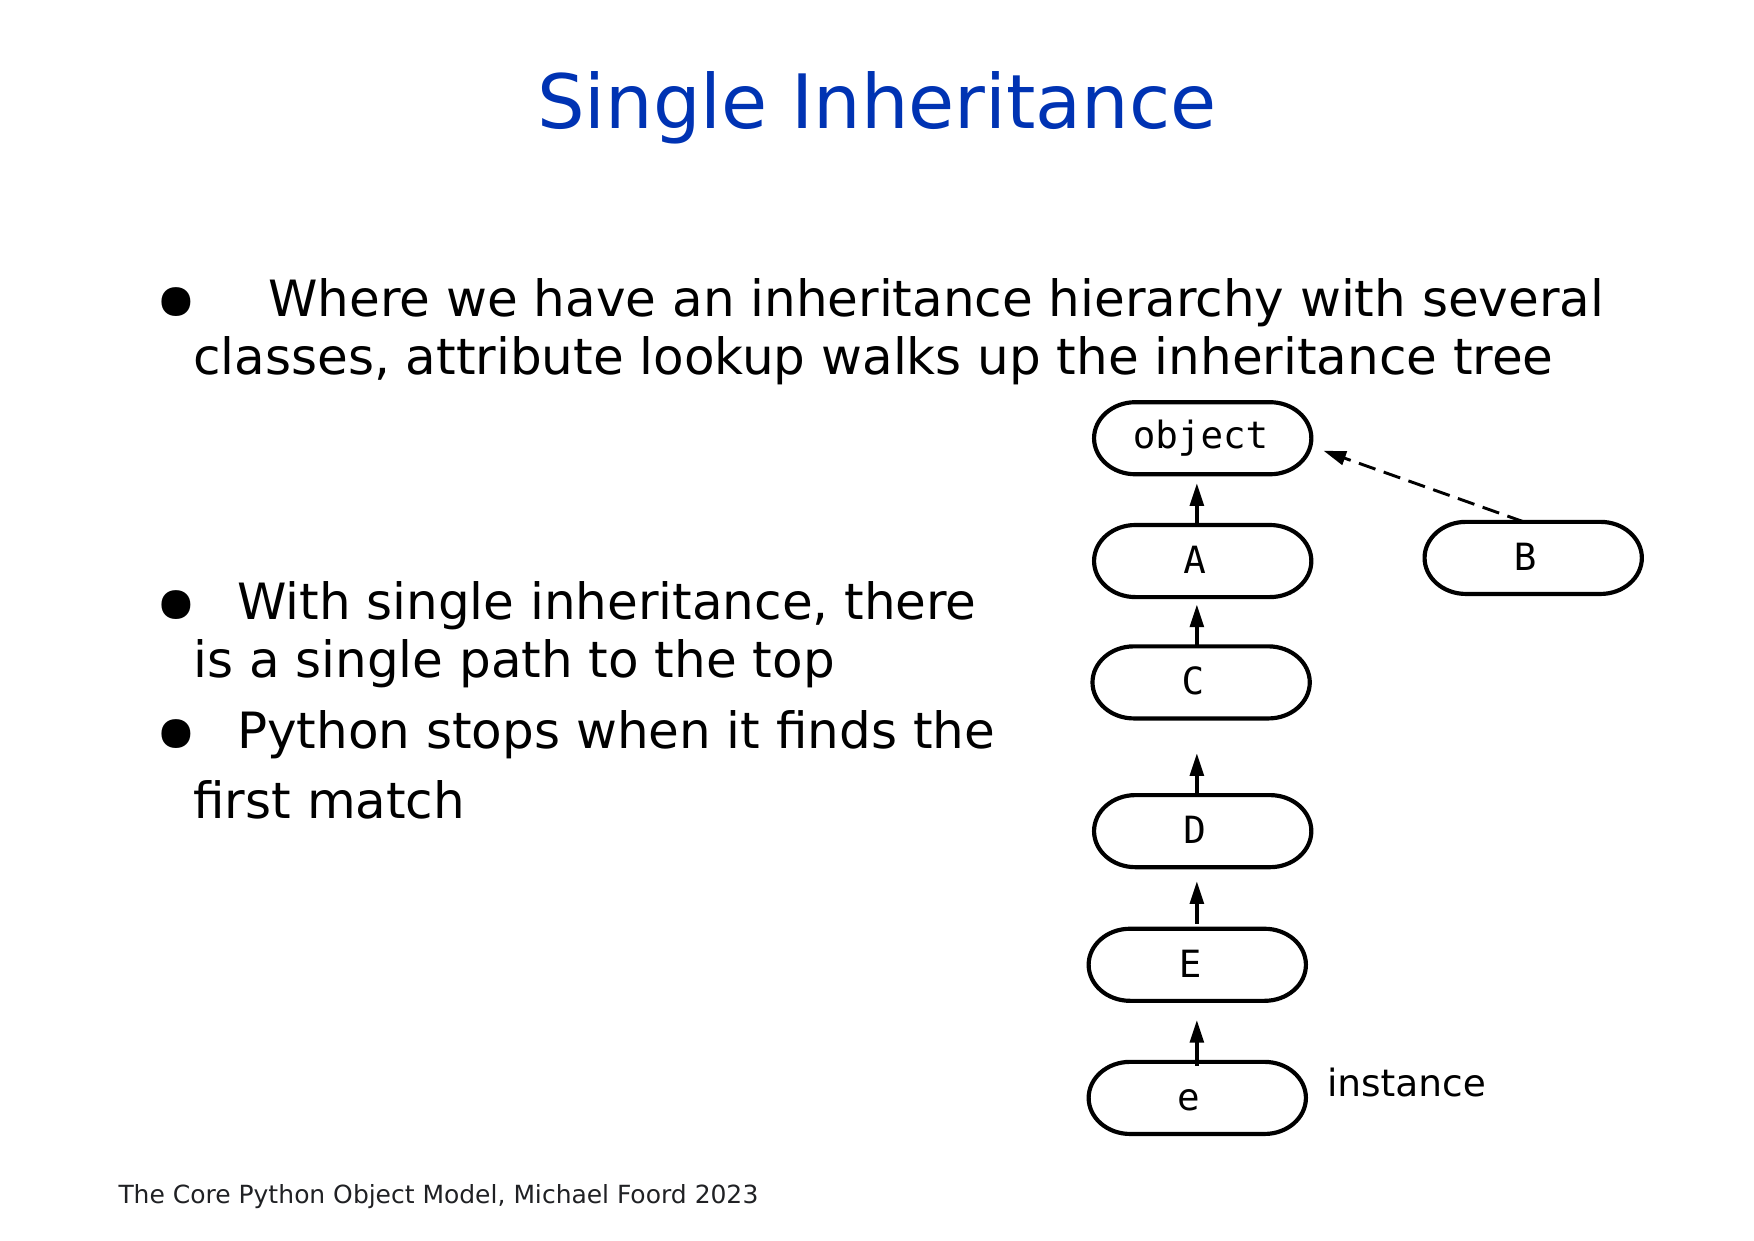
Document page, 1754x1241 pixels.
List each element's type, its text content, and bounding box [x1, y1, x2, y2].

list first match [1097, 798, 1309, 830]
list first match [156, 772, 1195, 830]
list is a single path to the top [156, 631, 1195, 690]
list Python stops when it finds the [156, 702, 1636, 760]
list is a single path to the top [1095, 649, 1307, 690]
list Where we have an inheritance hierarchy with several classes, attribute lookup walks up the inheritance tree [156, 269, 1636, 386]
text Single Inheritance [118, 59, 1636, 146]
list With single inheritance, there [156, 573, 1636, 631]
list first match [1199, 772, 1636, 830]
list is a single path to the top [1199, 631, 1636, 690]
